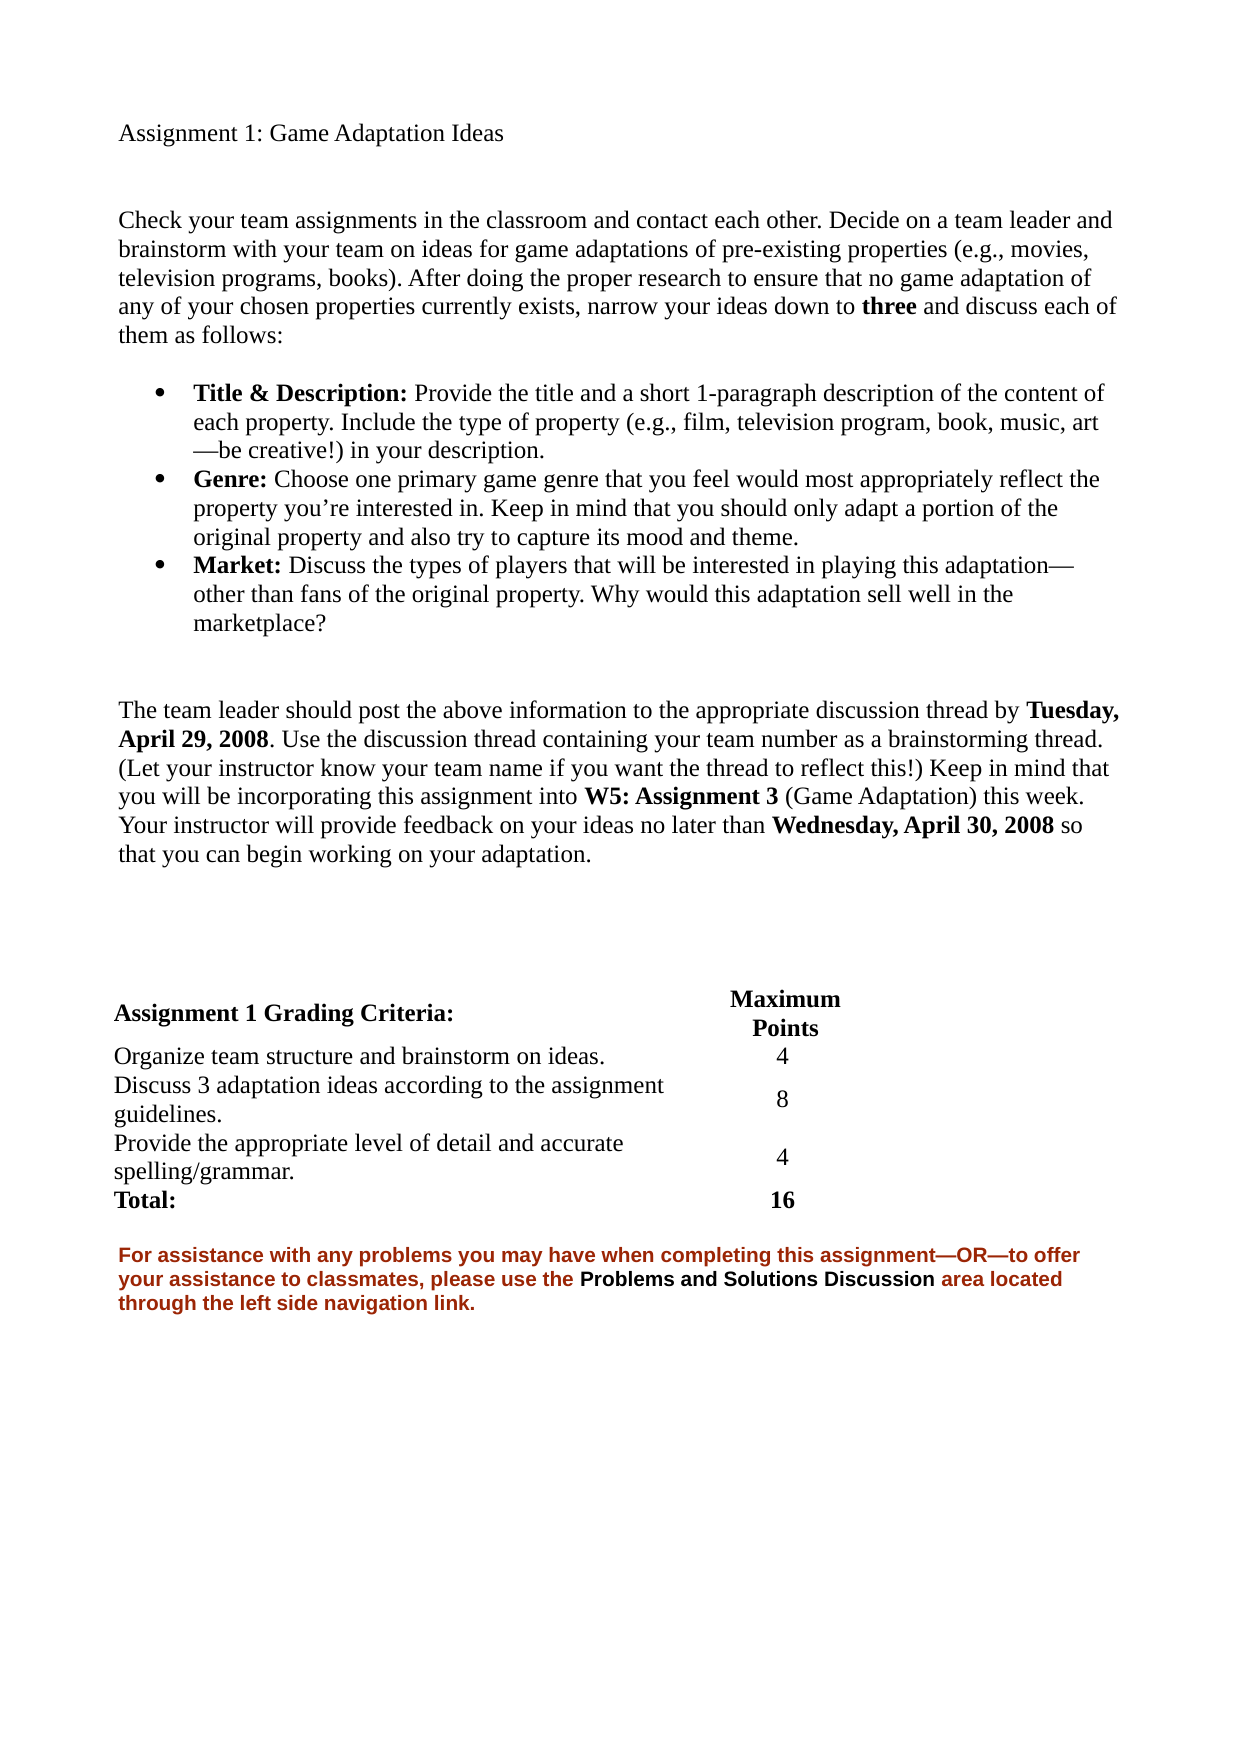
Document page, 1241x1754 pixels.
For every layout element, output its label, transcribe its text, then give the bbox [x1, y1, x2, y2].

list Market: Discuss the types of players that will be interested in playing this adaptation—other than fans of the original property. Why would this adaptation sell well in the marketplace? [156, 551, 1122, 637]
table_cell 4 [713, 1128, 857, 1185]
table_cell Total: [114, 1185, 713, 1214]
table_header Assignment 1 Grading Criteria: [114, 984, 713, 1041]
title Assignment 1: Game Adaptation Ideas [118, 118, 1122, 147]
table_header Maximum Points [713, 984, 857, 1041]
text Check your team assignments in the classroom and contact each other. Decide on a team leader and brainstorm with your team on ideas for game adaptations of pre-existing properties (e.g., movies, television programs, books). After doing the proper research to ensure that no game adaptation of any of your chosen properties currently exists, narrow your ideas down to three and discuss each of them as follows: [118, 205, 1122, 349]
table_cell Discuss 3 adaptation ideas according to the assignment guidelines. [114, 1070, 713, 1128]
text The team leader should post the above information to the appropriate discussion thread by Tuesday, April 29, 2008. Use the discussion thread containing your team number as a brainstorming thread. (Let your instructor know your team name if you want the thread to reflect this!) Keep in mind that you will be incorporating this assignment into W5: Assignment 3 (Game Adaptation) this week. Your instructor will provide feedback on your ideas no later than Wednesday, April 30, 2008 so that you can begin working on your adaptation. [118, 695, 1122, 868]
list Genre: Choose one primary game genre that you feel would most appropriately reflect the property you’re interested in. Keep in mind that you should only adapt a portion of the original property and also try to capture its mood and theme. [156, 464, 1122, 551]
table_cell 16 [713, 1185, 857, 1214]
text For assistance with any problems you may have when completing this assignment—OR—to offer your assistance to classmates, please use the Problems and Solutions Discussion area located through the left side navigation link. [118, 1243, 1122, 1315]
table_cell Provide the appropriate level of detail and accurate spelling/grammar. [114, 1128, 713, 1185]
table_cell Organize team structure and brainstorm on ideas. [114, 1041, 713, 1070]
table_cell 8 [713, 1070, 857, 1128]
table_cell 4 [713, 1041, 857, 1070]
list Title & Description: Provide the title and a short 1-paragraph description of the content of each property. Include the type of property (e.g., film, television program, book, music, art—be creative!) in your description. [156, 378, 1122, 464]
